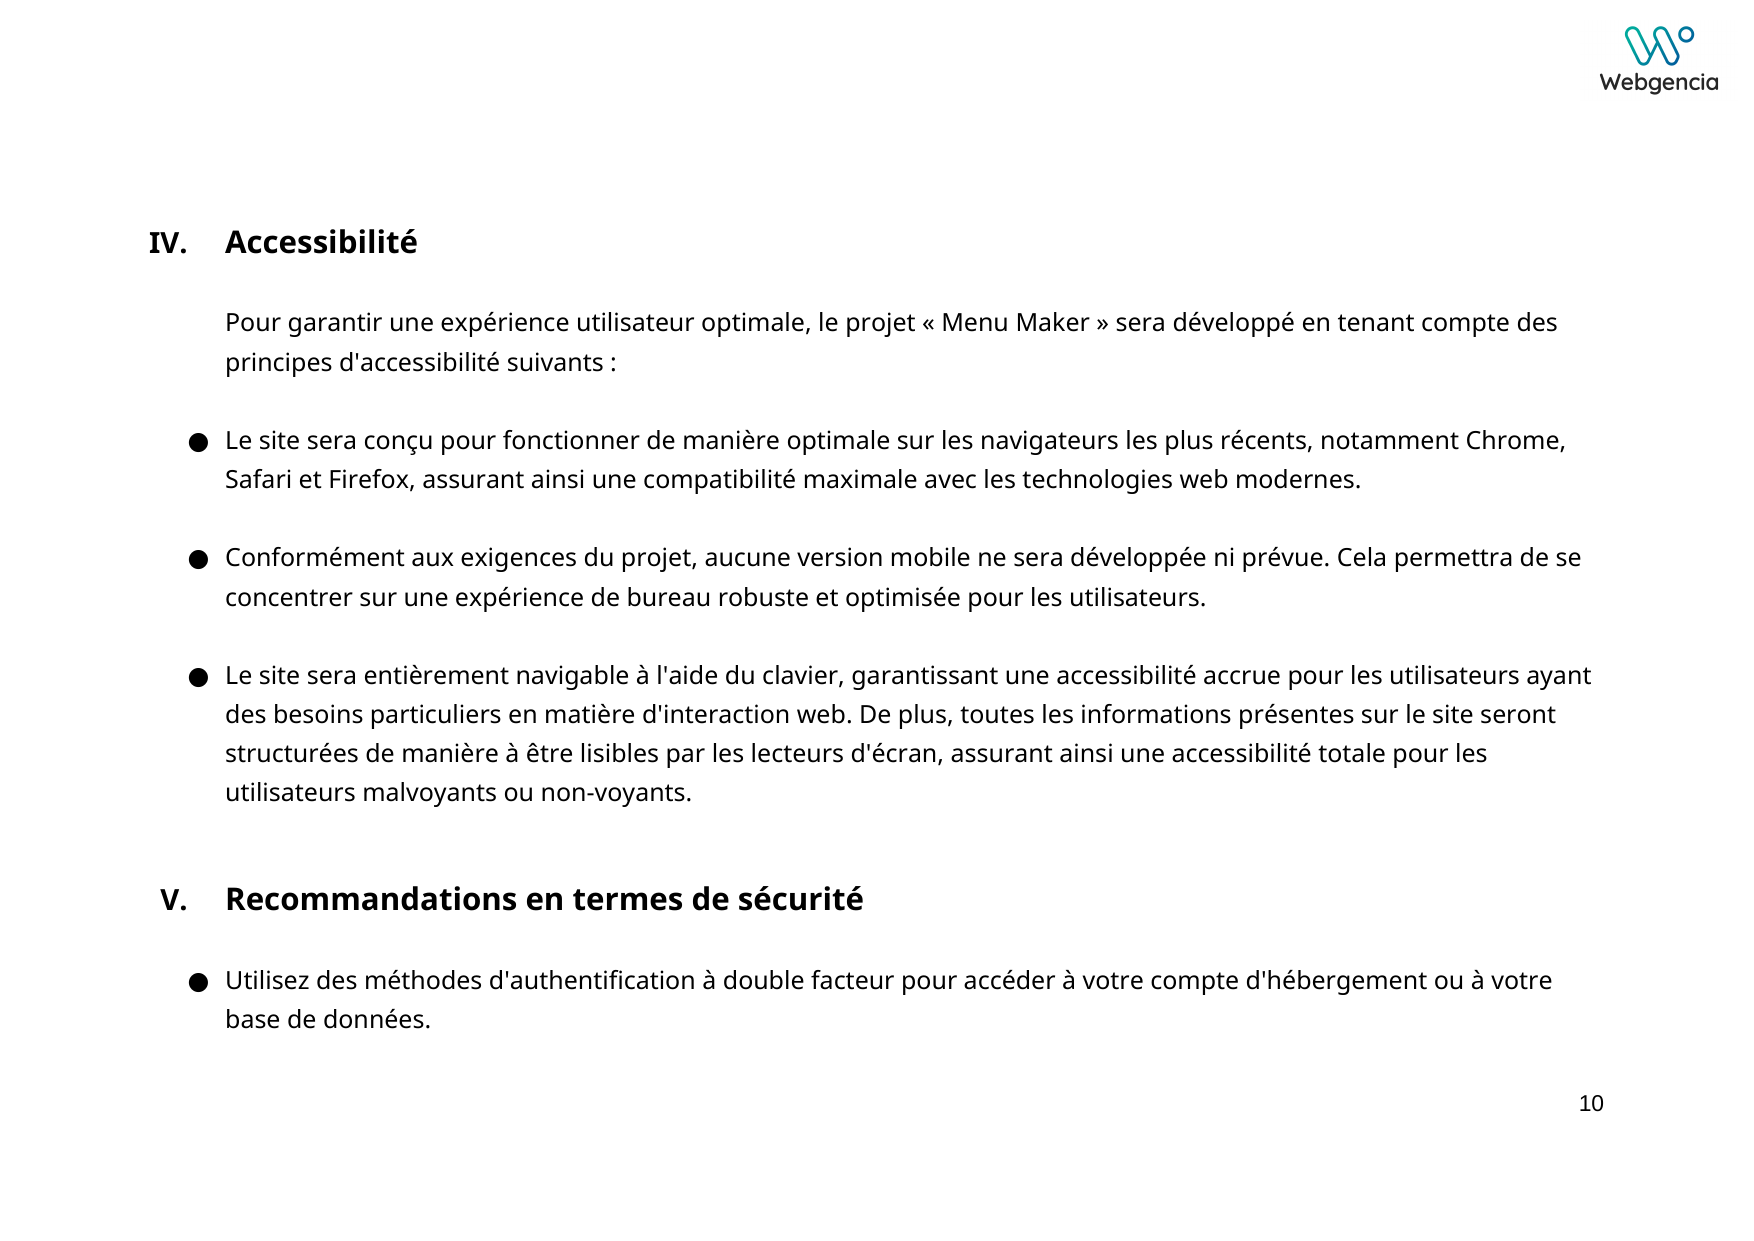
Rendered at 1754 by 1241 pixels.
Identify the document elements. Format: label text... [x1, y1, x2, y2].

list Conformément aux exigences du projet, aucune version mobile ne sera développée ni prévue. Cela permettra de se concentrer sur une expérience de bureau robuste et optimisée pour les utilisateurs. [187, 540, 1604, 613]
list [187, 150, 1604, 176]
list Utilisez des méthodes d'authentification à double facteur pour accéder à votre compte d'hébergement ou à votre base de données. [187, 962, 1604, 1036]
list Recommandations en termes de sécurité [187, 877, 1604, 962]
text Pour garantir une expérience utilisateur optimale, le projet « Menu Maker » sera développé en tenant compte des principes d'accessibilité suivants : [225, 305, 1604, 378]
list Le site sera conçu pour fonctionner de manière optimale sur les navigateurs les plus récents, notamment Chrome, Safari et Firefox, assurant ainsi une compatibilité maximale avec les technologies web modernes. [187, 423, 1604, 496]
list Le site sera entièrement navigable à l'aide du clavier, garantissant une accessibilité accrue pour les utilisateurs ayant des besoins particuliers en matière d'interaction web. De plus, toutes les informations présentes sur le site seront structurées de manière à être lisibles par les lecteurs d'écran, assurant ainsi une accessibilité totale pour les utilisateurs malvoyants ou non-voyants. [187, 658, 1604, 839]
list Accessibilité [187, 220, 1604, 305]
